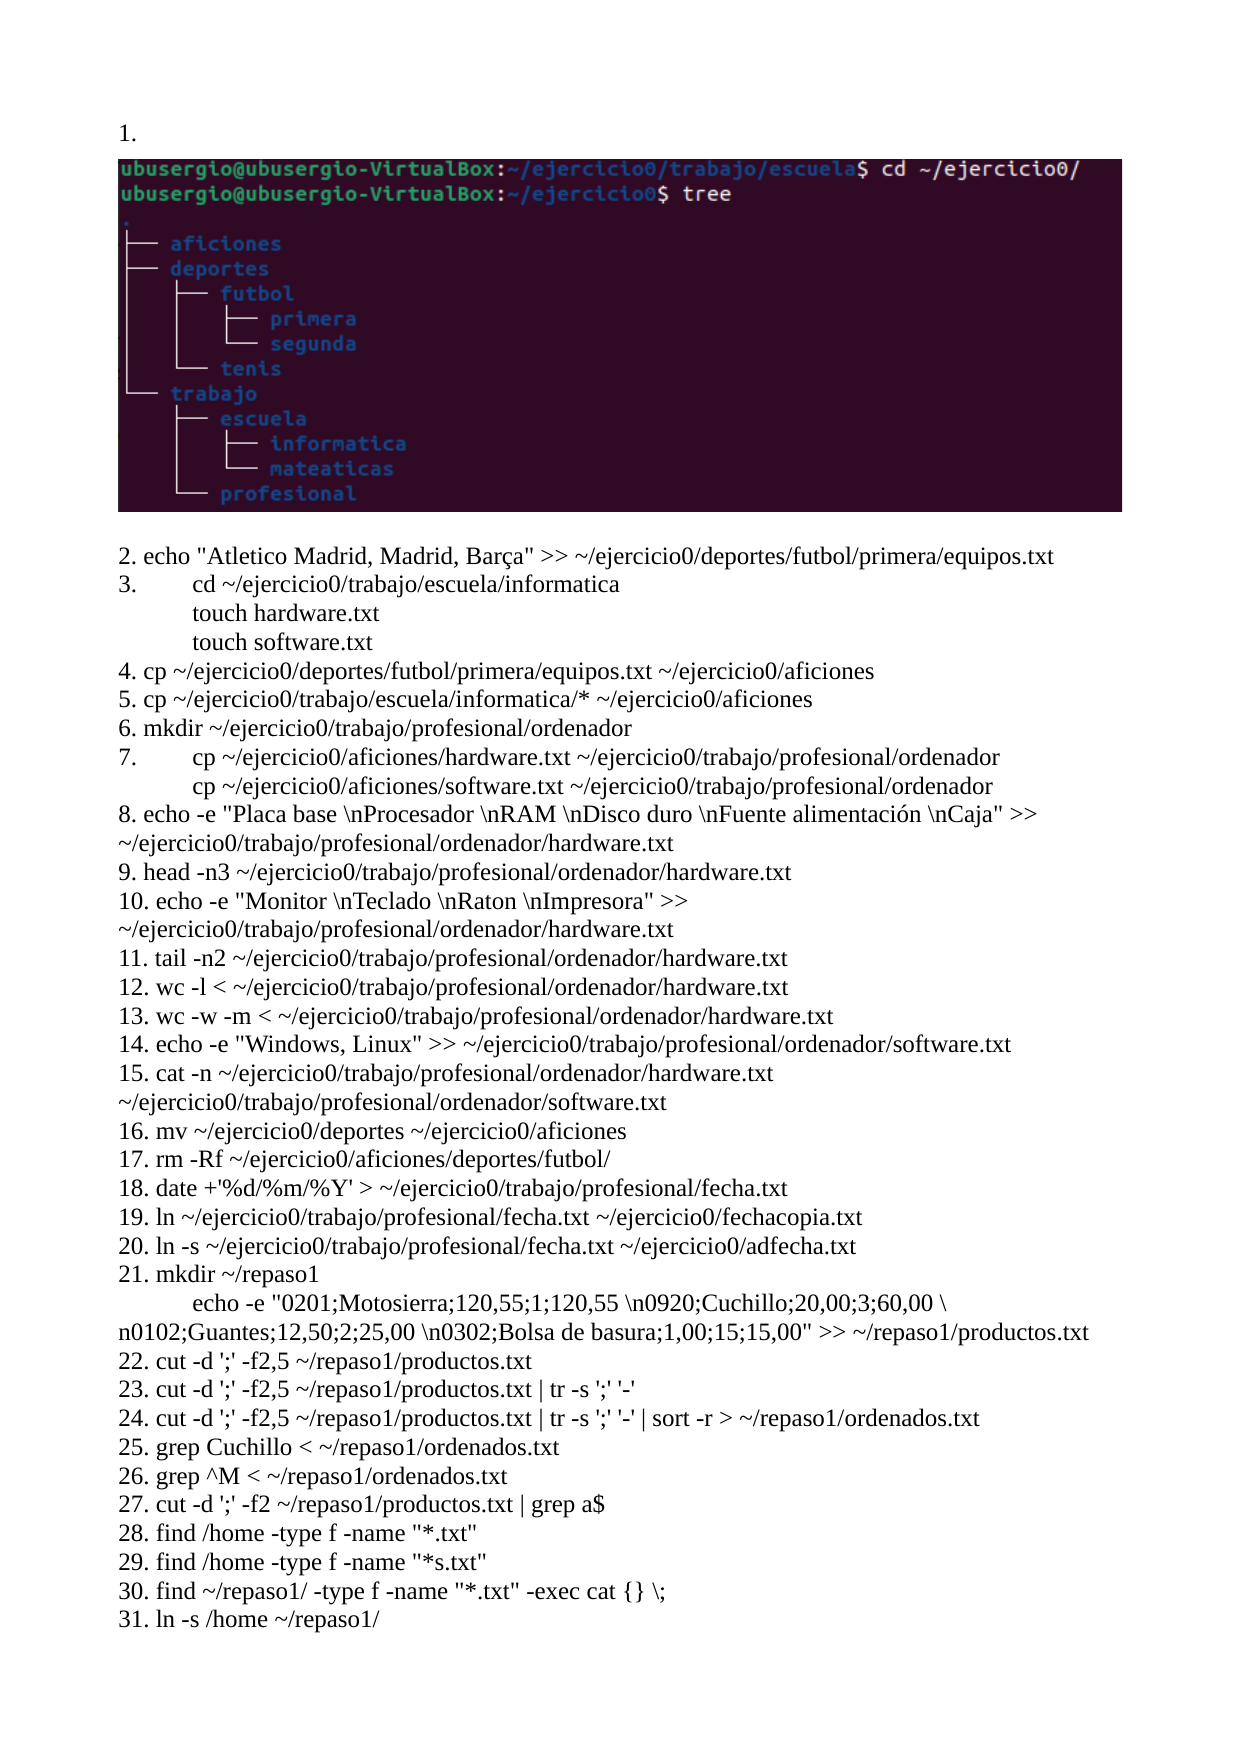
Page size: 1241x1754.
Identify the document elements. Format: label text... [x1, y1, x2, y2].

text 15. cat -n ~/ejercicio0/trabajo/profesional/ordenador/hardware.txt ~/ejercicio0/trabajo/profesional/ordenador/software.txt [118, 1058, 1122, 1116]
text echo -e "0201;Motosierra;120,55;1;120,55 \n0920;Cuchillo;20,00;3;60,00 \n0102;Guantes;12,50;2;25,00 \n0302;Bolsa de basura;1,00;15;15,00" >> ~/repaso1/productos.txt [118, 1288, 1122, 1346]
text 7. cp ~/ejercicio0/aficiones/hardware.txt ~/ejercicio0/trabajo/profesional/ordenador [118, 742, 1122, 771]
text 4. cp ~/ejercicio0/deportes/futbol/primera/equipos.txt ~/ejercicio0/aficiones [118, 656, 1122, 684]
text 12. wc -l < ~/ejercicio0/trabajo/profesional/ordenador/hardware.txt [118, 972, 1122, 1001]
text 23. cut -d ';' -f2,5 ~/repaso1/productos.txt | tr -s ';' '-' [118, 1374, 1122, 1403]
picture [118, 159, 1123, 512]
text 22. cut -d ';' -f2,5 ~/repaso1/productos.txt [118, 1346, 1122, 1374]
text 24. cut -d ';' -f2,5 ~/repaso1/productos.txt | tr -s ';' '-' | sort -r > ~/repaso1/ordenados.txt [118, 1403, 1122, 1432]
text 16. mv ~/ejercicio0/deportes ~/ejercicio0/aficiones [118, 1116, 1122, 1144]
text 31. ln -s /home ~/repaso1/ [118, 1604, 1122, 1633]
text 10. echo -e "Monitor \nTeclado \nRaton \nImpresora" >> ~/ejercicio0/trabajo/profesional/ordenador/hardware.txt [118, 886, 1122, 943]
text 6. mkdir ~/ejercicio0/trabajo/profesional/ordenador [118, 713, 1122, 742]
text 13. wc -w -m < ~/ejercicio0/trabajo/profesional/ordenador/hardware.txt [118, 1001, 1122, 1029]
text 29. find /home -type f -name "*s.txt" [118, 1547, 1122, 1576]
text 8. echo -e "Placa base \nProcesador \nRAM \nDisco duro \nFuente alimentación \nCaja" >> ~/ejercicio0/trabajo/profesional/ordenador/hardware.txt [118, 799, 1122, 857]
text 19. ln ~/ejercicio0/trabajo/profesional/fecha.txt ~/ejercicio0/fechacopia.txt [118, 1202, 1122, 1231]
text 2. echo "Atletico Madrid, Madrid, Barça" >> ~/ejercicio0/deportes/futbol/primera/equipos.txt [118, 541, 1122, 569]
text 9. head -n3 ~/ejercicio0/trabajo/profesional/ordenador/hardware.txt [118, 857, 1122, 886]
text touch software.txt [118, 627, 1122, 656]
text 17. rm -Rf ~/ejercicio0/aficiones/deportes/futbol/ [118, 1144, 1122, 1173]
text 25. grep Cuchillo < ~/repaso1/ordenados.txt [118, 1432, 1122, 1461]
text 20. ln -s ~/ejercicio0/trabajo/profesional/fecha.txt ~/ejercicio0/adfecha.txt [118, 1231, 1122, 1259]
text 3. cd ~/ejercicio0/trabajo/escuela/informatica [118, 569, 1122, 598]
text 27. cut -d ';' -f2 ~/repaso1/productos.txt | grep a$ [118, 1489, 1122, 1518]
text cp ~/ejercicio0/aficiones/software.txt ~/ejercicio0/trabajo/profesional/ordenador [118, 771, 1122, 799]
text 26. grep ^M < ~/repaso1/ordenados.txt [118, 1461, 1122, 1489]
text 30. find ~/repaso1/ -type f -name "*.txt" -exec cat {} \; [118, 1576, 1122, 1604]
text 14. echo -e "Windows, Linux" >> ~/ejercicio0/trabajo/profesional/ordenador/software.txt [118, 1029, 1122, 1058]
text 11. tail -n2 ~/ejercicio0/trabajo/profesional/ordenador/hardware.txt [118, 943, 1122, 972]
text 28. find /home -type f -name "*.txt" [118, 1518, 1122, 1547]
text 21. mkdir ~/repaso1 [118, 1259, 1122, 1288]
text touch hardware.txt [118, 598, 1122, 627]
text 18. date +'%d/%m/%Y' > ~/ejercicio0/trabajo/profesional/fecha.txt [118, 1173, 1122, 1202]
text 1. [118, 118, 1122, 147]
text 5. cp ~/ejercicio0/trabajo/escuela/informatica/* ~/ejercicio0/aficiones [118, 684, 1122, 713]
